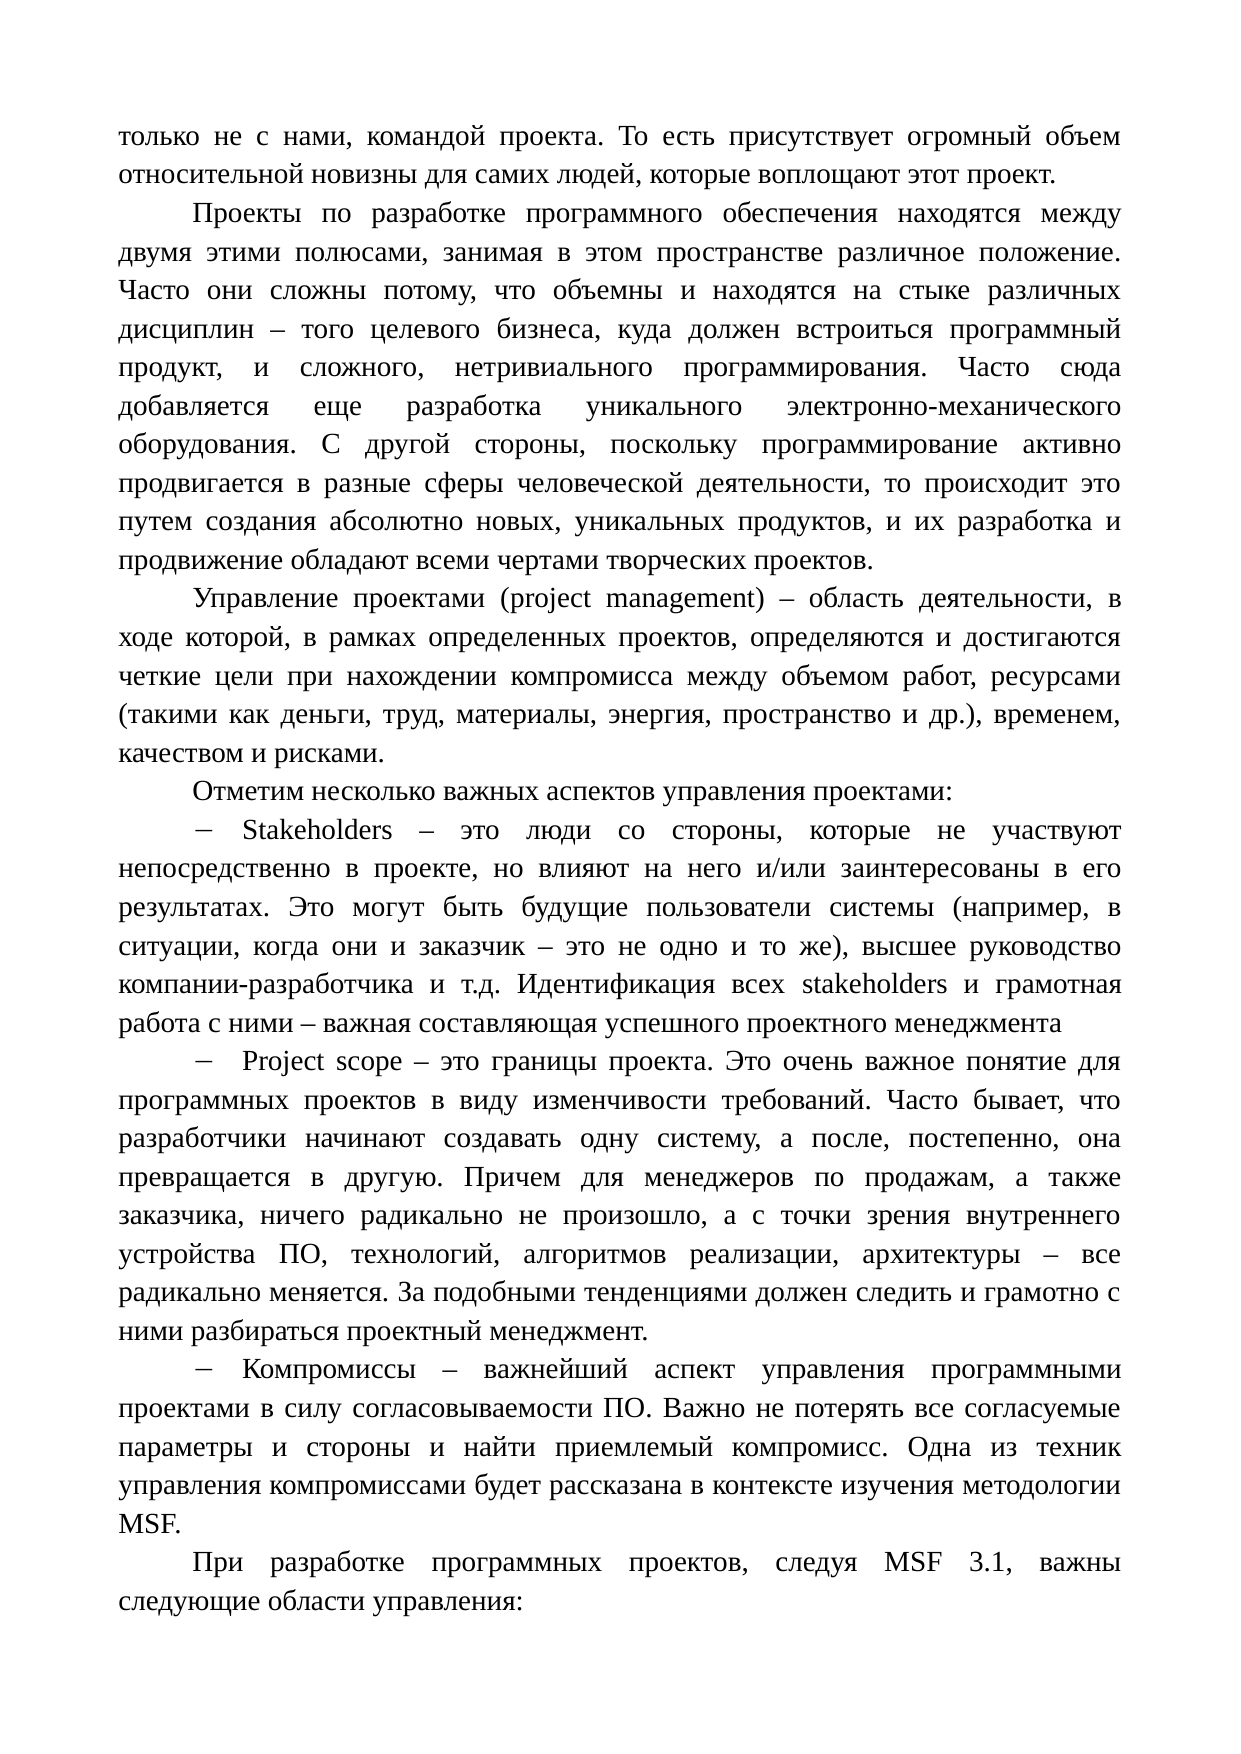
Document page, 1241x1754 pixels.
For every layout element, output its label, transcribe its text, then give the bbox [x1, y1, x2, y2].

text Управление проектами (project management) – область деятельности, в ходе которой, в рамках определенных проектов, определяются и достигаются четкие цели при нахождении компромисса между объемом работ, ресурсами (такими как деньги, труд, материалы, энергия, пространство и др.), временем, качеством и рисками. [118, 581, 1122, 768]
list Stakeholders – это люди со стороны, которые не участвуют непосредственно в проекте, но влияют на него и/или заинтересованы в его результатах. Это могут быть будущие пользователи системы (например, в ситуации, когда они и заказчик – это не одно и то же), высшее руководство компании-разработчика и т.д. Идентификация всех stakeholders и грамотная работа с ними – важная составляющая успешного проектного менеджмента [118, 812, 1122, 1038]
list Project scope – это границы проекта. Это очень важное понятие для программных проектов в виду изменчивости требований. Часто бывает, что разработчики начинают создавать одну систему, а после, постепенно, она превращается в другую. Причем для менеджеров по продажам, а также заказчика, ничего радикально не произошло, а с точки зрения внутреннего устройства ПО, технологий, алгоритмов реализации, архитектуры – все радикально меняется. За подобными тенденциями должен следить и грамотно с ними разбираться проектный менеджмент. [118, 1043, 1122, 1347]
text Отметим несколько важных аспектов управления проектами: [118, 773, 1122, 807]
text только не с нами, командой проекта. То есть присутствует огромный объем относительной новизны для самих людей, которые воплощают этот проект. [118, 118, 1122, 190]
list Компромиссы – важнейший аспект управления программными проектами в силу согласовываемости ПО. Важно не потерять все согласуемые параметры и стороны и найти приемлемый компромисс. Одна из техник управления компромиссами будет рассказана в контексте изучения методологии MSF. [118, 1352, 1122, 1539]
text Проекты по разработке программного обеспечения находятся между двумя этими полюсами, занимая в этом пространстве различное положение. Часто они сложны потому, что объемны и находятся на стыке различных дисциплин – того целевого бизнеса, куда должен встроиться программный продукт, и сложного, нетривиального программирования. Часто сюда добавляется еще разработка уникального электронно-механического оборудования. С другой стороны, поскольку программирование активно продвигается в разные сферы человеческой деятельности, то происходит это путем создания абсолютно новых, уникальных продуктов, и их разработка и продвижение обладают всеми чертами творческих проектов. [118, 195, 1122, 576]
text При разработке программных проектов, следуя MSF 3.1, важны следующие области управления: [118, 1544, 1122, 1617]
